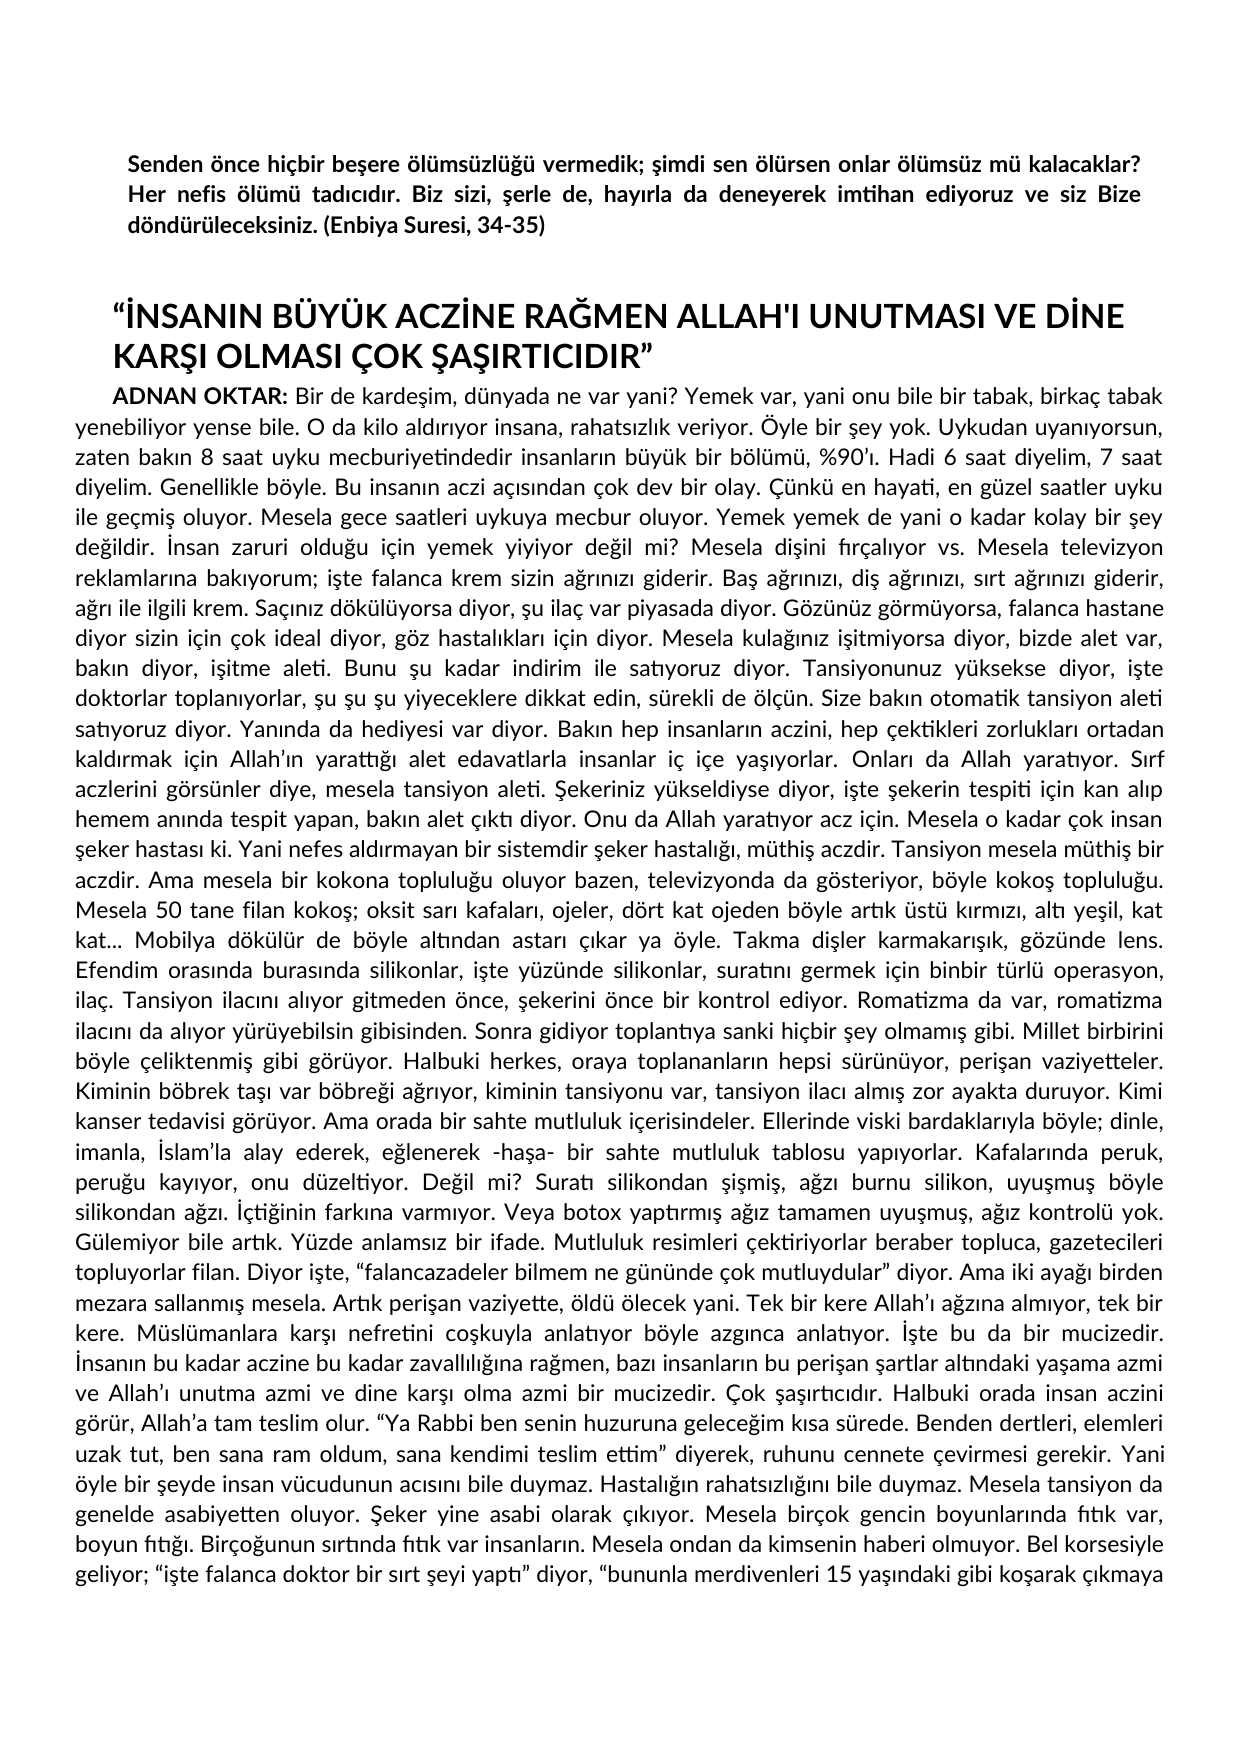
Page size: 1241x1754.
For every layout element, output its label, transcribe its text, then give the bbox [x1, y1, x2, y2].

text ADNAN OKTAR: Bir de kardeşim, dünyada ne var yani? Yemek var, yani onu bile bir tabak, birkaç tabak yenebiliyor yense bile. O da kilo aldırıyor insana, rahatsızlık veriyor. Öyle bir şey yok. Uykudan uyanıyorsun, zaten bakın 8 saat uyku mecburiyetindedir insanların büyük bir bölümü, %90’ı. Hadi 6 saat diyelim, 7 saat diyelim. Genellikle böyle. Bu insanın aczi açısından çok dev bir olay. Çünkü en hayati, en güzel saatler uyku ile geçmiş oluyor. Mesela gece saatleri uykuya mecbur oluyor. Yemek yemek de yani o kadar kolay bir şey değildir. İnsan zaruri olduğu için yemek yiyiyor değil mi? Mesela dişini fırçalıyor vs. Mesela televizyon reklamlarına bakıyorum; işte falanca krem sizin ağrınızı giderir. Baş ağrınızı, diş ağrınızı, sırt ağrınızı giderir, ağrı ile ilgili krem. Saçınız dökülüyorsa diyor, şu ilaç var piyasada diyor. Gözünüz görmüyorsa, falanca hastane diyor sizin için çok ideal diyor, göz hastalıkları için diyor. Mesela kulağınız işitmiyorsa diyor, bizde alet var, bakın diyor, işitme aleti. Bunu şu kadar indirim ile satıyoruz diyor. Tansiyonunuz yüksekse diyor, işte doktorlar toplanıyorlar, şu şu şu yiyeceklere dikkat edin, sürekli de ölçün. Size bakın otomatik tansiyon aleti satıyoruz diyor. Yanında da hediyesi var diyor. Bakın hep insanların aczini, hep çektikleri zorlukları ortadan kaldırmak için Allah’ın yarattığı alet edavatlarla insanlar iç içe yaşıyorlar. Onları da Allah yaratıyor. Sırf aczlerini görsünler diye, mesela tansiyon aleti. Şekeriniz yükseldiyse diyor, işte şekerin tespiti için kan alıp hemem anında tespit yapan, bakın alet çıktı diyor. Onu da Allah yaratıyor acz için. Mesela o kadar çok insan şeker hastası ki. Yani nefes aldırmayan bir sistemdir şeker hastalığı, müthiş aczdir. Tansiyon mesela müthiş bir aczdir. Ama mesela bir kokona topluluğu oluyor bazen, televizyonda da gösteriyor, böyle kokoş topluluğu. Mesela 50 tane filan kokoş; oksit sarı kafaları, ojeler, dört kat ojeden böyle artık üstü kırmızı, altı yeşil, kat kat... Mobilya dökülür de böyle altından astarı çıkar ya öyle. Takma dişler karmakarışık, gözünde lens. Efendim orasında burasında silikonlar, işte yüzünde silikonlar, suratını germek için binbir türlü operasyon, ilaç. Tansiyon ilacını alıyor gitmeden önce, şekerini önce bir kontrol ediyor. Romatizma da var, romatizma ilacını da alıyor yürüyebilsin gibisinden. Sonra gidiyor toplantıya sanki hiçbir şey olmamış gibi. Millet birbirini böyle çeliktenmiş gibi görüyor. Halbuki herkes, oraya toplananların hepsi sürünüyor, perişan vaziyetteler. Kiminin böbrek taşı var böbreği ağrıyor, kiminin tansiyonu var, tansiyon ilacı almış zor ayakta duruyor. Kimi kanser tedavisi görüyor. Ama orada bir sahte mutluluk içerisindeler. Ellerinde viski bardaklarıyla böyle; dinle, imanla, İslam’la alay ederek, eğlenerek -haşa- bir sahte mutluluk tablosu yapıyorlar. Kafalarında peruk, peruğu kayıyor, onu düzeltiyor. Değil mi? Suratı silikondan şişmiş, ağzı burnu silikon, uyuşmuş böyle silikondan ağzı. İçtiğinin farkına varmıyor. Veya botox yaptırmış ağız tamamen uyuşmuş, ağız kontrolü yok. Gülemiyor bile artık. Yüzde anlamsız bir ifade. Mutluluk resimleri çektiriyorlar beraber topluca, gazetecileri topluyorlar filan. Diyor işte, “falancazadeler bilmem ne gününde çok mutluydular” diyor. Ama iki ayağı birden mezara sallanmış mesela. Artık perişan vaziyette, öldü ölecek yani. Tek bir kere Allah’ı ağzına almıyor, tek bir kere. Müslümanlara karşı nefretini coşkuyla anlatıyor böyle azgınca anlatıyor. İşte bu da bir mucizedir. İnsanın bu kadar aczine bu kadar zavallılığına rağmen, bazı insanların bu perişan şartlar altındaki yaşama azmi ve Allah’ı unutma azmi ve dine karşı olma azmi bir mucizedir. Çok şaşırtıcıdır. Halbuki orada insan aczini görür, Allah’a tam teslim olur. “Ya Rabbi ben senin huzuruna geleceğim kısa sürede. Benden dertleri, elemleri uzak tut, ben sana ram oldum, sana kendimi teslim ettim” diyerek, ruhunu cennete çevirmesi gerekir. Yani öyle bir şeyde insan vücudunun acısını bile duymaz. Hastalığın rahatsızlığını bile duymaz. Mesela tansiyon da genelde asabiyetten oluyor. Şeker yine asabi olarak çıkıyor. Mesela birçok gencin boyunlarında fıtık var, boyun fıtığı. Birçoğunun sırtında fıtık var insanların. Mesela ondan da kimsenin haberi olmuyor. Bel korsesiyle geliyor; “işte falanca doktor bir sırt şeyi yaptı” diyor, “bununla merdivenleri 15 yaşındaki gibi koşarak çıkmaya [75, 382, 1165, 1588]
text Senden önce hiçbir beşere ölümsüzlüğü vermedik; şimdi sen ölürsen onlar ölümsüz mü kalacaklar? Her nefis ölümü tadıcıdır. Biz sizi, şerle de, hayırla da deneyerek imtihan ediyoruz ve siz Bize döndürüleceksiniz. (Enbiya Suresi, 34-35) [127, 150, 1143, 238]
subtitle “İNSANIN BÜYÜK ACZİNE RAĞMEN ALLAH'I UNUTMASI VE DİNE KARŞI OLMASI ÇOK ŞAŞIRTICIDIR” [112, 296, 1165, 376]
